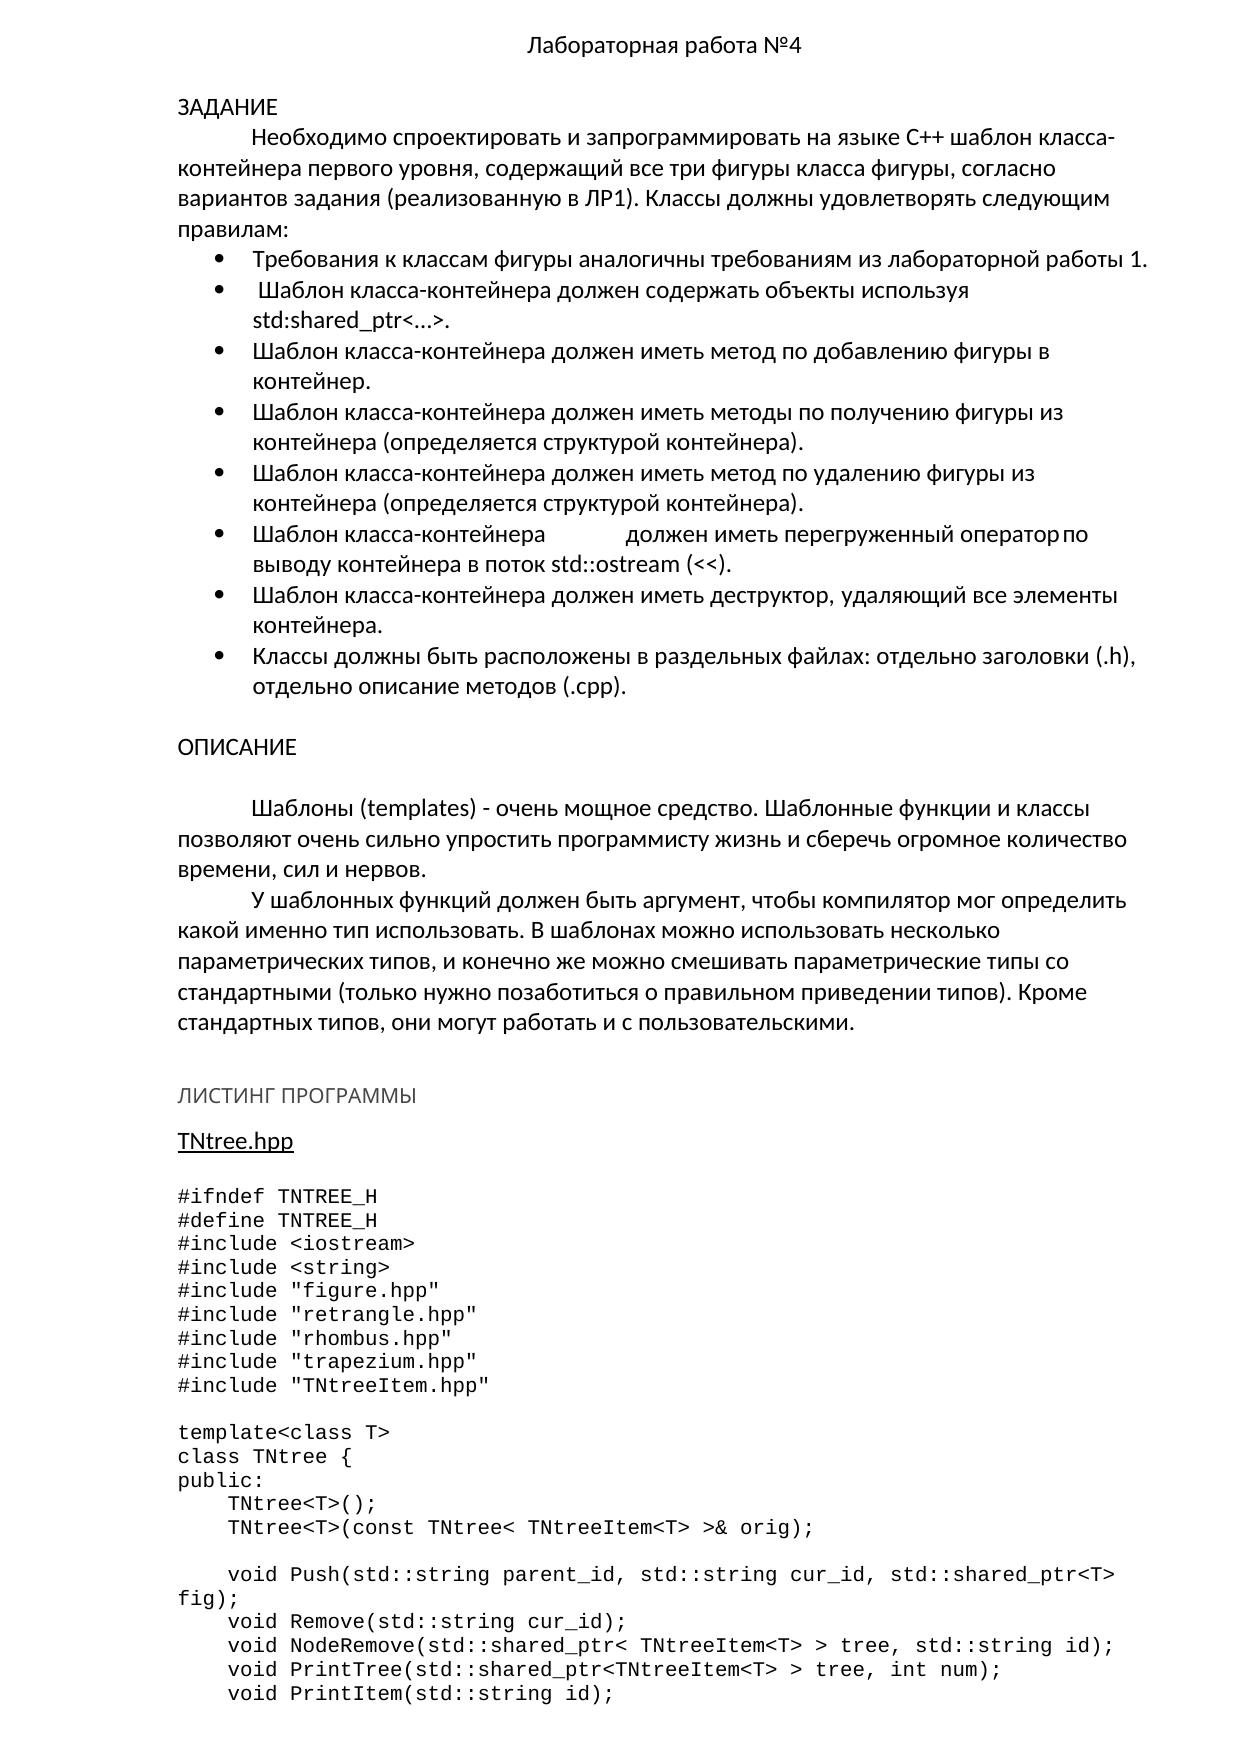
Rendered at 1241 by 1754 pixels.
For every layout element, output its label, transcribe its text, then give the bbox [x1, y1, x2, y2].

list Требования к классам фигуры аналогичны требованиям из лабораторной работы 1. [215, 243, 1152, 274]
text #include "retrangle.hpp" [177, 1304, 1152, 1328]
text #include "TNtreeItem.hpp" [177, 1375, 1152, 1399]
text #include <iostream> [177, 1233, 1152, 1257]
text Необходимо спроектировать и запрограммировать на языке C++ шаблон класса- контейнера первого уровня, содержащий все три фигуры класса фигуры, согласно вариантов задания (реализованную в ЛР1). Классы должны удовлетворять следующим правилам: [177, 121, 1152, 243]
list Шаблон класса-контейнера должен иметь метод по добавлению фигуры в контейнер. [215, 335, 1152, 396]
text void NodeRemove(std::shared_ptr< TNtreeItem<T> > tree, std::string id); [177, 1635, 1152, 1659]
text public: [177, 1470, 1152, 1493]
list Шаблон класса-контейнера должен иметь перегруженный оператор по выводу контейнера в поток std::ostream (<<). [215, 518, 1152, 579]
text void Remove(std::string cur_id); [177, 1612, 1152, 1635]
text ЗАДАНИЕ [177, 91, 1152, 121]
text #include "figure.hpp" [177, 1281, 1152, 1304]
text У шаблонных функций должен быть аргумент, чтобы компилятор мог определить какой именно тип использовать. В шаблонах можно использовать несколько параметрических типов, и конечно же можно смешивать параметрические типы со стандартными (только нужно позаботиться о правильном приведении типов). Кроме стандартных типов, они могут работать и с пользовательскими. [177, 884, 1152, 1037]
text #include <string> [177, 1257, 1152, 1281]
text void Push(std::string parent_id, std::string cur_id, std::shared_ptr<T> fig); [177, 1564, 1152, 1612]
text Шаблоны (templates) - очень мощное средство. Шаблонные функции и классы позволяют очень сильно упростить программисту жизнь и сберечь огромное количество времени, сил и нервов. [177, 793, 1152, 884]
text ОПИСАНИЕ [177, 732, 1152, 762]
text #include "rhombus.hpp" [177, 1328, 1152, 1351]
list Шаблон класса-контейнера должен иметь метод по удалению фигуры из контейнера (определяется структурой контейнера). [215, 457, 1152, 518]
text template<class T> [177, 1422, 1152, 1446]
text void PrintItem(std::string id); [177, 1682, 1152, 1706]
text #include "trapezium.hpp" [177, 1351, 1152, 1375]
text ЛИСТИНГ ПРОГРАММЫ [177, 1081, 1152, 1109]
list Шаблон класса-контейнера должен содержать объекты используя std:shared_ptr<…>. [215, 274, 1152, 335]
text TNtree<T>(const TNtree< TNtreeItem<T> >& orig); [177, 1517, 1152, 1541]
text void PrintTree(std::shared_ptr<TNtreeItem<T> > tree, int num); [177, 1659, 1152, 1682]
text Лабораторная работа №4 [177, 29, 1152, 60]
list Шаблон класса-контейнера должен иметь деструктор, удаляющий все элементы контейнера. [215, 579, 1152, 640]
text #define TNTREE_H [177, 1209, 1152, 1233]
list Шаблон класса-контейнера должен иметь методы по получению фигуры из контейнера (определяется структурой контейнера). [215, 396, 1152, 457]
list Классы должны быть расположены в раздельных файлах: отдельно заголовки (.h), отдельно описание методов (.cpp). [215, 640, 1152, 701]
text class TNtree { [177, 1446, 1152, 1470]
text TNtree.hpp [177, 1125, 1152, 1155]
text #ifndef TNTREE_H [177, 1186, 1152, 1209]
text TNtree<T>(); [177, 1493, 1152, 1517]
